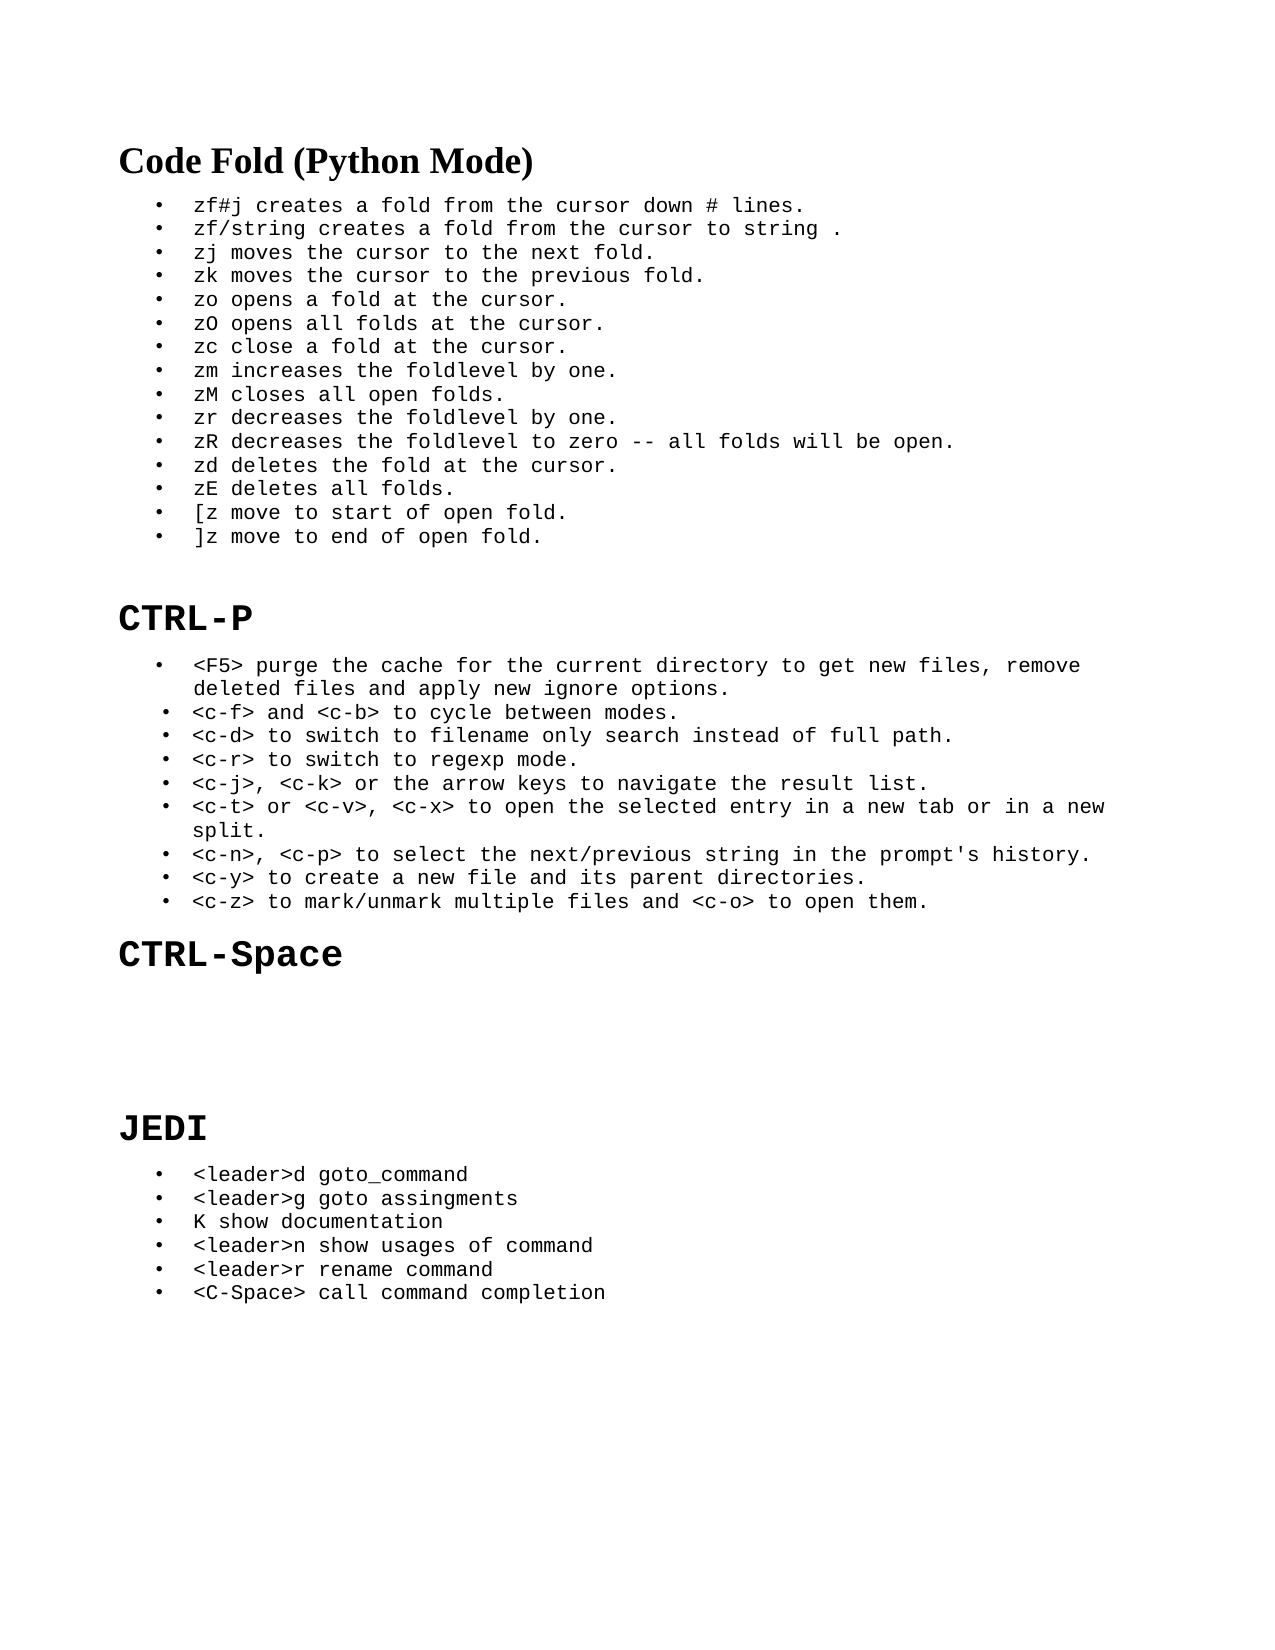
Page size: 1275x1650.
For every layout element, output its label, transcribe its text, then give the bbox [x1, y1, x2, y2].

list <F5> purge the cache for the current directory to get new files, remove deleted files and apply new ignore options. [156, 654, 1157, 702]
list zj moves the cursor to the next fold. [156, 242, 1157, 266]
list zE deletes all folds. [156, 478, 1157, 502]
list ]z move to end of open fold. [156, 526, 1157, 549]
list <c-j>, <c-k> or the arrow keys to navigate the result list. [162, 773, 1157, 796]
list zo opens a fold at the cursor. [156, 289, 1157, 313]
list <C-Space> call command completion [156, 1282, 1157, 1306]
list zc close a fold at the cursor. [156, 336, 1157, 360]
list <c-n>, <c-p> to select the next/previous string in the prompt's history. [162, 844, 1157, 867]
list <c-d> to switch to filename only search instead of full path. [162, 726, 1157, 749]
list zm increases the foldlevel by one. [156, 360, 1157, 384]
subtitle CTRL-Space [118, 936, 1157, 978]
list K show documentation [156, 1211, 1157, 1235]
subtitle CTRL-P [118, 599, 1157, 642]
list zM closes all open folds. [156, 384, 1157, 407]
list zd deletes the fold at the cursor. [156, 455, 1157, 478]
subtitle JEDI [118, 1109, 1157, 1152]
list <c-z> to mark/unmark multiple files and <c-o> to open them. [162, 891, 1157, 915]
list zr decreases the foldlevel by one. [156, 407, 1157, 431]
list <leader>n show usages of command [156, 1235, 1157, 1259]
list zk moves the cursor to the previous fold. [156, 266, 1157, 289]
list <c-y> to create a new file and its parent directories. [162, 867, 1157, 891]
list <leader>d goto_command [156, 1164, 1157, 1188]
list zR decreases the foldlevel to zero -- all folds will be open. [156, 431, 1157, 455]
list [z move to start of open fold. [156, 502, 1157, 526]
list <leader>g goto assingments [156, 1188, 1157, 1211]
list zf#j creates a fold from the cursor down # lines. [156, 194, 1157, 218]
subtitle Code Fold (Python Mode) [118, 139, 1157, 182]
list zf/string creates a fold from the cursor to string . [156, 218, 1157, 242]
list <c-t> or <c-v>, <c-x> to open the selected entry in a new tab or in a new split. [162, 796, 1157, 844]
list <c-r> to switch to regexp mode. [162, 749, 1157, 773]
list <leader>r rename command [156, 1259, 1157, 1282]
list <c-f> and <c-b> to cycle between modes. [162, 702, 1157, 726]
list zO opens all folds at the cursor. [156, 313, 1157, 336]
